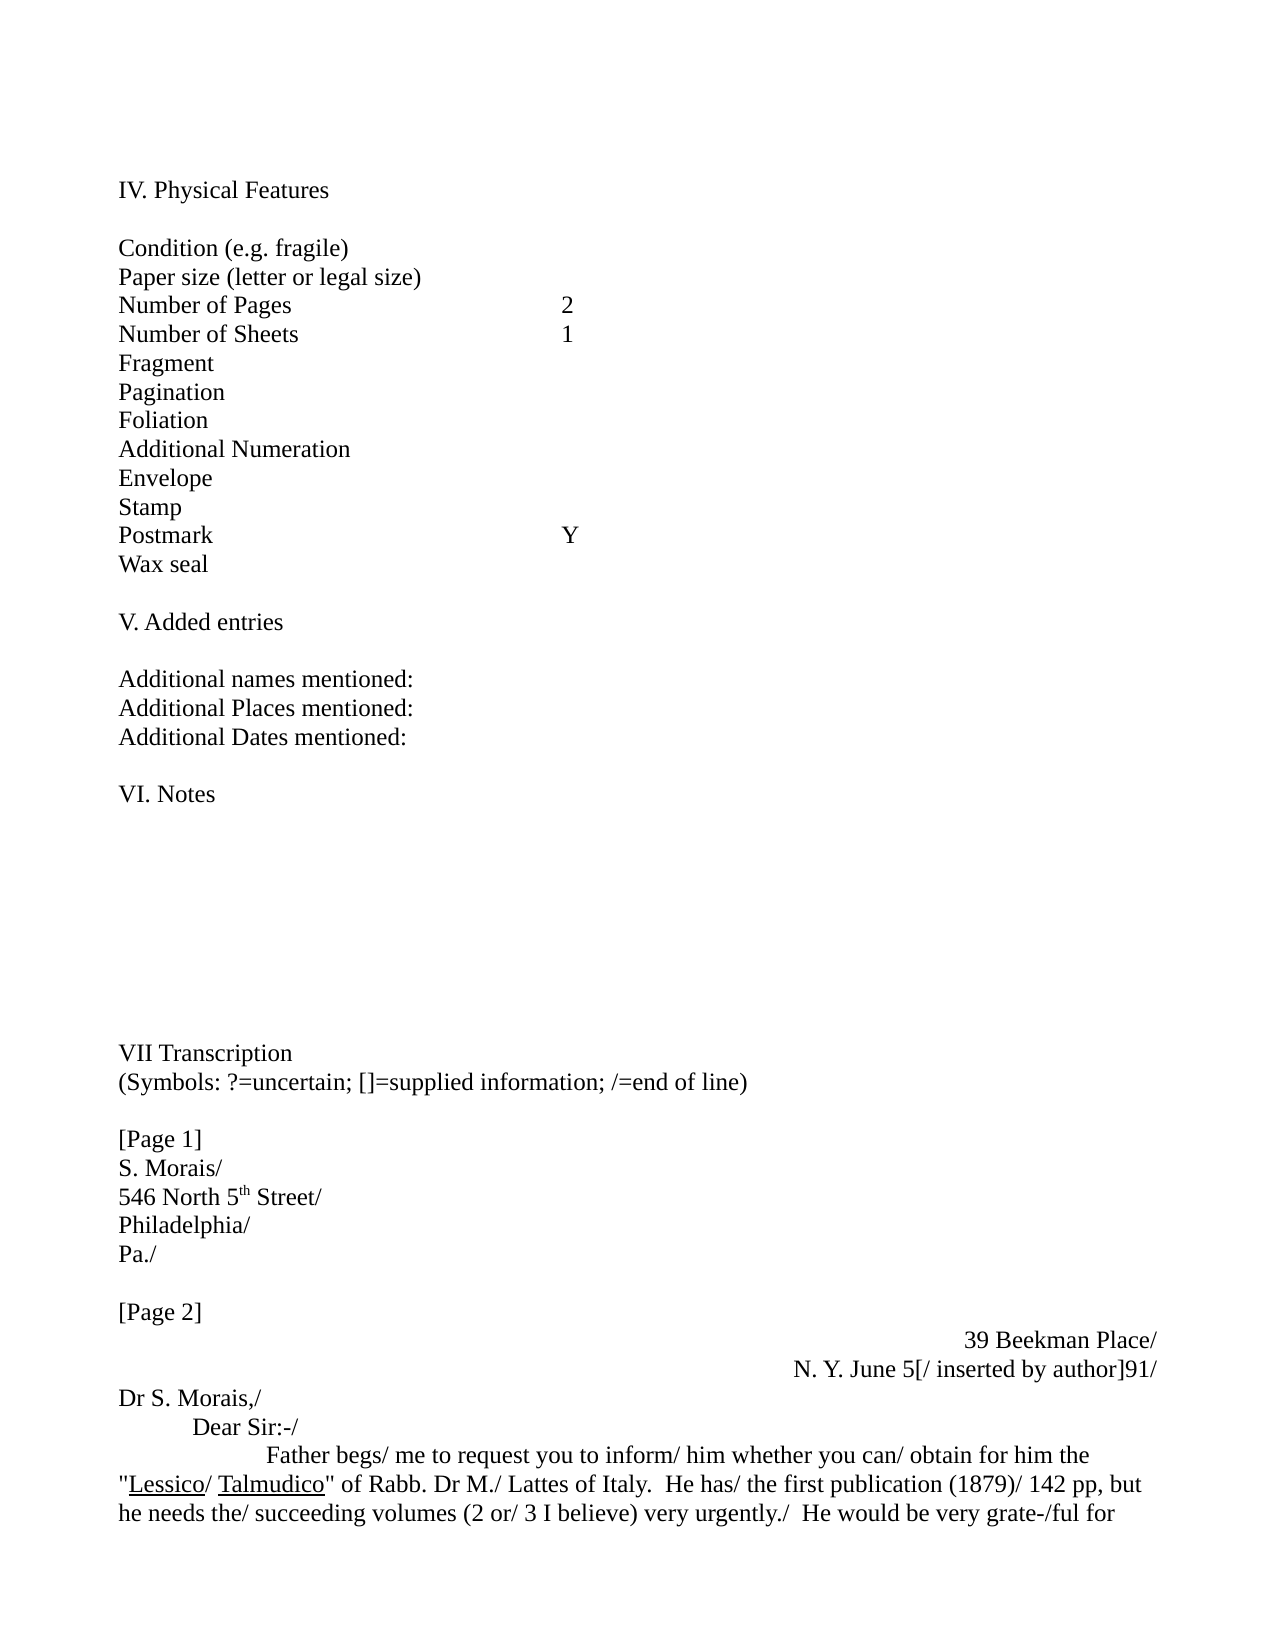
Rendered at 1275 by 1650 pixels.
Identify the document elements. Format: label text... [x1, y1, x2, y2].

text [Page 1] [118, 1124, 1157, 1153]
text S. Morais/ [118, 1153, 1157, 1182]
text Additional names mentioned: [118, 664, 1157, 693]
text [Page 2] [118, 1297, 1157, 1326]
text Foliation [118, 406, 1157, 434]
text Fragment [118, 348, 1157, 377]
text Additional Numeration [118, 434, 1157, 463]
text Condition (e.g. fragile) [118, 233, 1157, 262]
text Dear Sir:-/ [118, 1412, 1157, 1441]
text Pagination [118, 377, 1157, 406]
text V. Added entries [118, 607, 1157, 636]
text N. Y. June 5[/ inserted by author]91/ [118, 1354, 1157, 1383]
text Philadelphia/ [118, 1211, 1157, 1239]
text Additional Dates mentioned: [118, 722, 1157, 751]
text IV. Physical Features [118, 176, 1157, 204]
text Postma rk Y [118, 521, 1157, 549]
text VII Transcription [118, 1038, 1157, 1067]
text Additional Places mentioned: [118, 693, 1157, 722]
text 39 Beekman Place/ [118, 1326, 1157, 1354]
text Pa./ [118, 1239, 1157, 1268]
text Envelope [118, 463, 1157, 492]
text (Symbols: ?=uncertain; []=supplied information; /=end of line) [118, 1067, 1157, 1096]
text Wax seal [118, 549, 1157, 578]
text Number of Sheets 1 [118, 319, 1157, 348]
text Stamp [118, 492, 1157, 521]
text Father begs/ me to request you to inform/ him whether you can/ obtain for him the "Lessico/ Talmudico" of Rabb. Dr M./ Lattes of Italy. He has/ the first publication (1879)/ 142 pp, but he needs the/ succeeding volumes (2 or/ 3 I believe) very urgently./ He would be very grate-/ful for [118, 1441, 1157, 1527]
text VI. Notes [118, 779, 1157, 808]
text Paper size (letter or legal size) [118, 262, 1157, 291]
text 546 North 5th Street/ [118, 1182, 1157, 1211]
text Dr S. Morais,/ [118, 1383, 1157, 1412]
text Number of Pages 2 [118, 291, 1157, 319]
